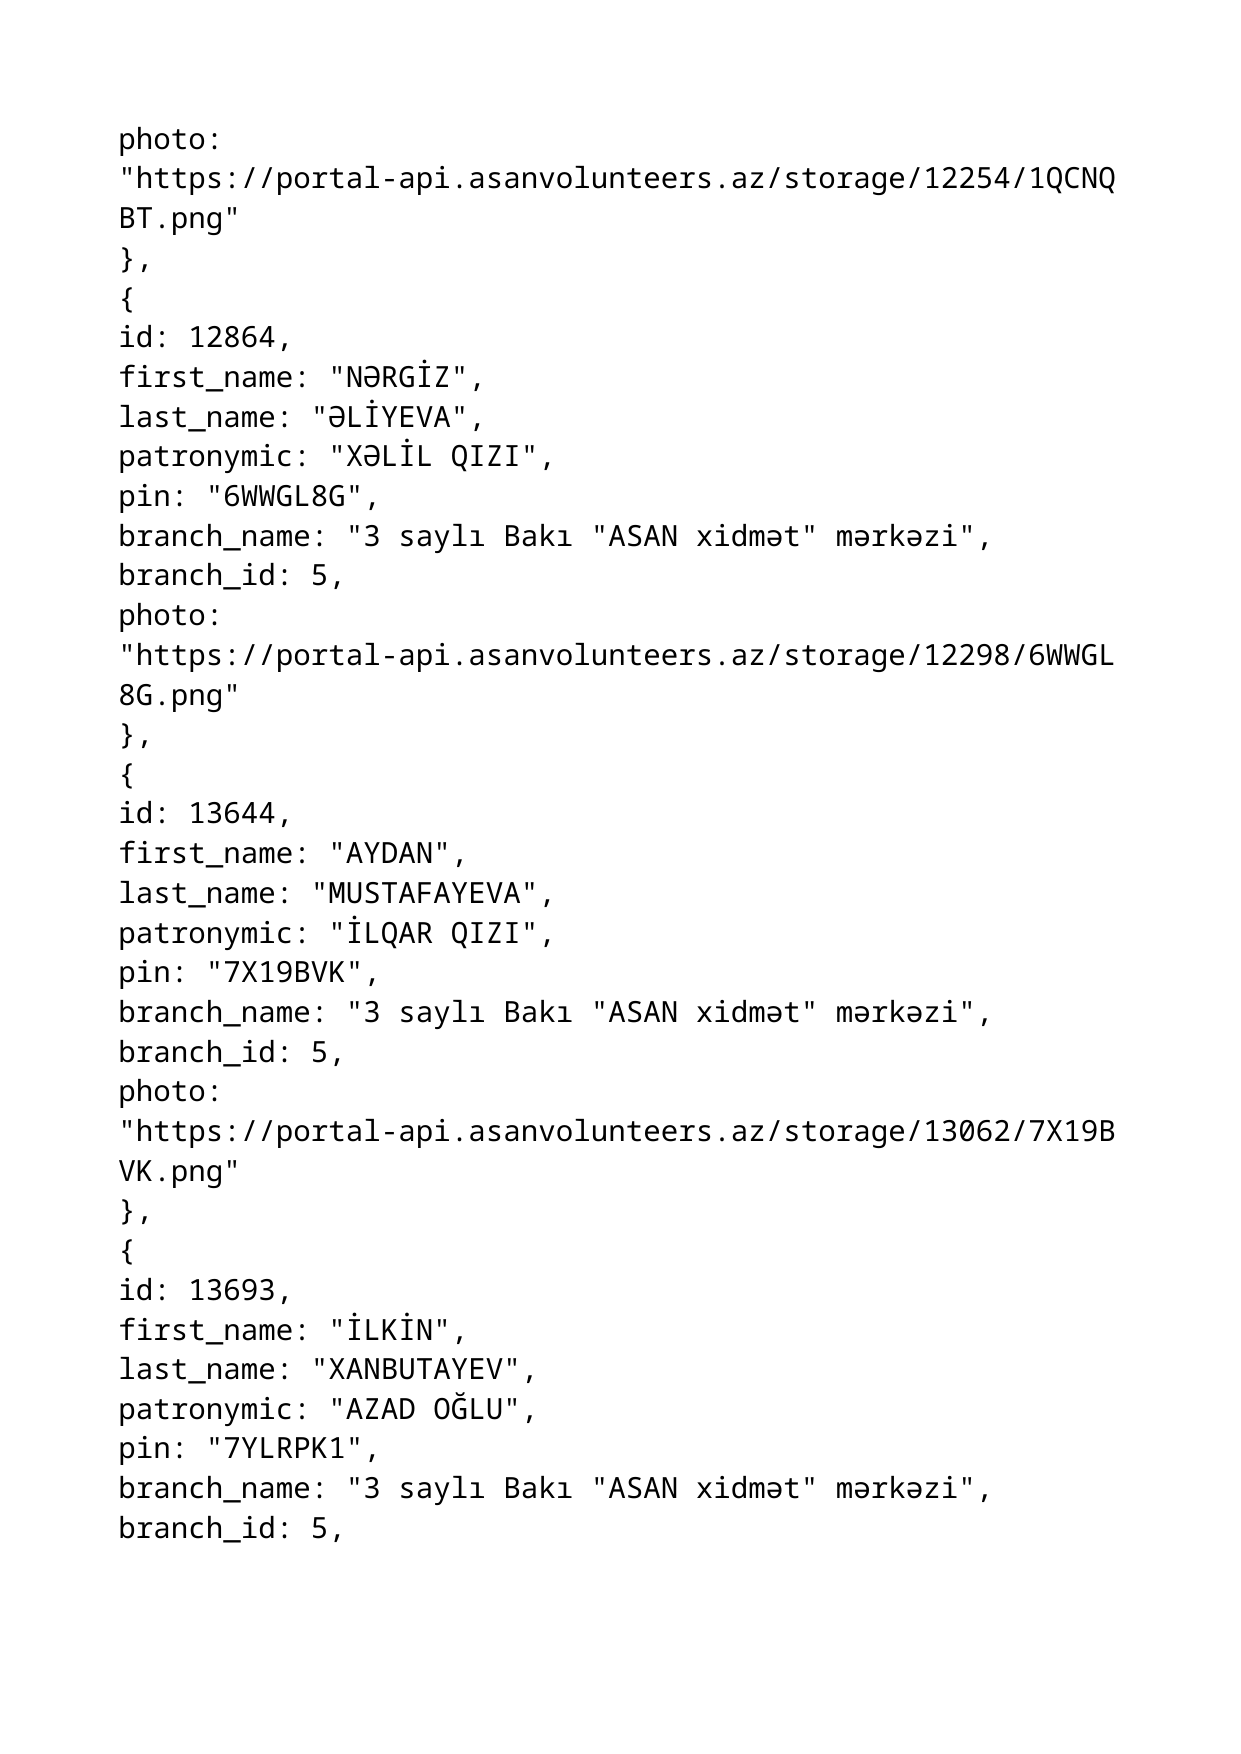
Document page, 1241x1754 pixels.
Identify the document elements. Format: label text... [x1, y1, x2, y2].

text photo: "https://portal-api.asanvolunteers.az/storage/12254/1QCNQBT.png" [118, 118, 1122, 237]
text }, [118, 1190, 1122, 1229]
text pin: "7YLRPK1", [118, 1428, 1122, 1467]
text last_name: "ƏLİYEVA", [118, 396, 1122, 436]
text { [118, 1229, 1122, 1269]
text }, [118, 713, 1122, 753]
text id: 12864, [118, 317, 1122, 356]
text id: 13693, [118, 1269, 1122, 1309]
text { [118, 277, 1122, 317]
text first_name: "NƏRGİZ", [118, 356, 1122, 396]
text { [118, 753, 1122, 793]
text branch_name: "3 saylı Bakı "ASAN xidmət" mərkəzi", [118, 1467, 1122, 1507]
text }, [118, 237, 1122, 277]
text branch_name: "3 saylı Bakı "ASAN xidmət" mərkəzi", [118, 991, 1122, 1031]
text patronymic: "AZAD OĞLU", [118, 1388, 1122, 1428]
text last_name: "XANBUTAYEV", [118, 1348, 1122, 1388]
text patronymic: "İLQAR QIZI", [118, 912, 1122, 952]
text branch_id: 5, [118, 555, 1122, 594]
text first_name: "AYDAN", [118, 832, 1122, 872]
text branch_id: 5, [118, 1507, 1122, 1547]
text photo: "https://portal-api.asanvolunteers.az/storage/13062/7X19BVK.png" [118, 1071, 1122, 1190]
text first_name: "İLKİN", [118, 1309, 1122, 1348]
text patronymic: "XƏLİL QIZI", [118, 436, 1122, 475]
text branch_name: "3 saylı Bakı "ASAN xidmət" mərkəzi", [118, 515, 1122, 555]
text id: 13644, [118, 793, 1122, 832]
text last_name: "MUSTAFAYEVA", [118, 872, 1122, 912]
text photo: "https://portal-api.asanvolunteers.az/storage/12298/6WWGL8G.png" [118, 594, 1122, 713]
text pin: "6WWGL8G", [118, 475, 1122, 515]
text branch_id: 5, [118, 1031, 1122, 1071]
text pin: "7X19BVK", [118, 952, 1122, 991]
